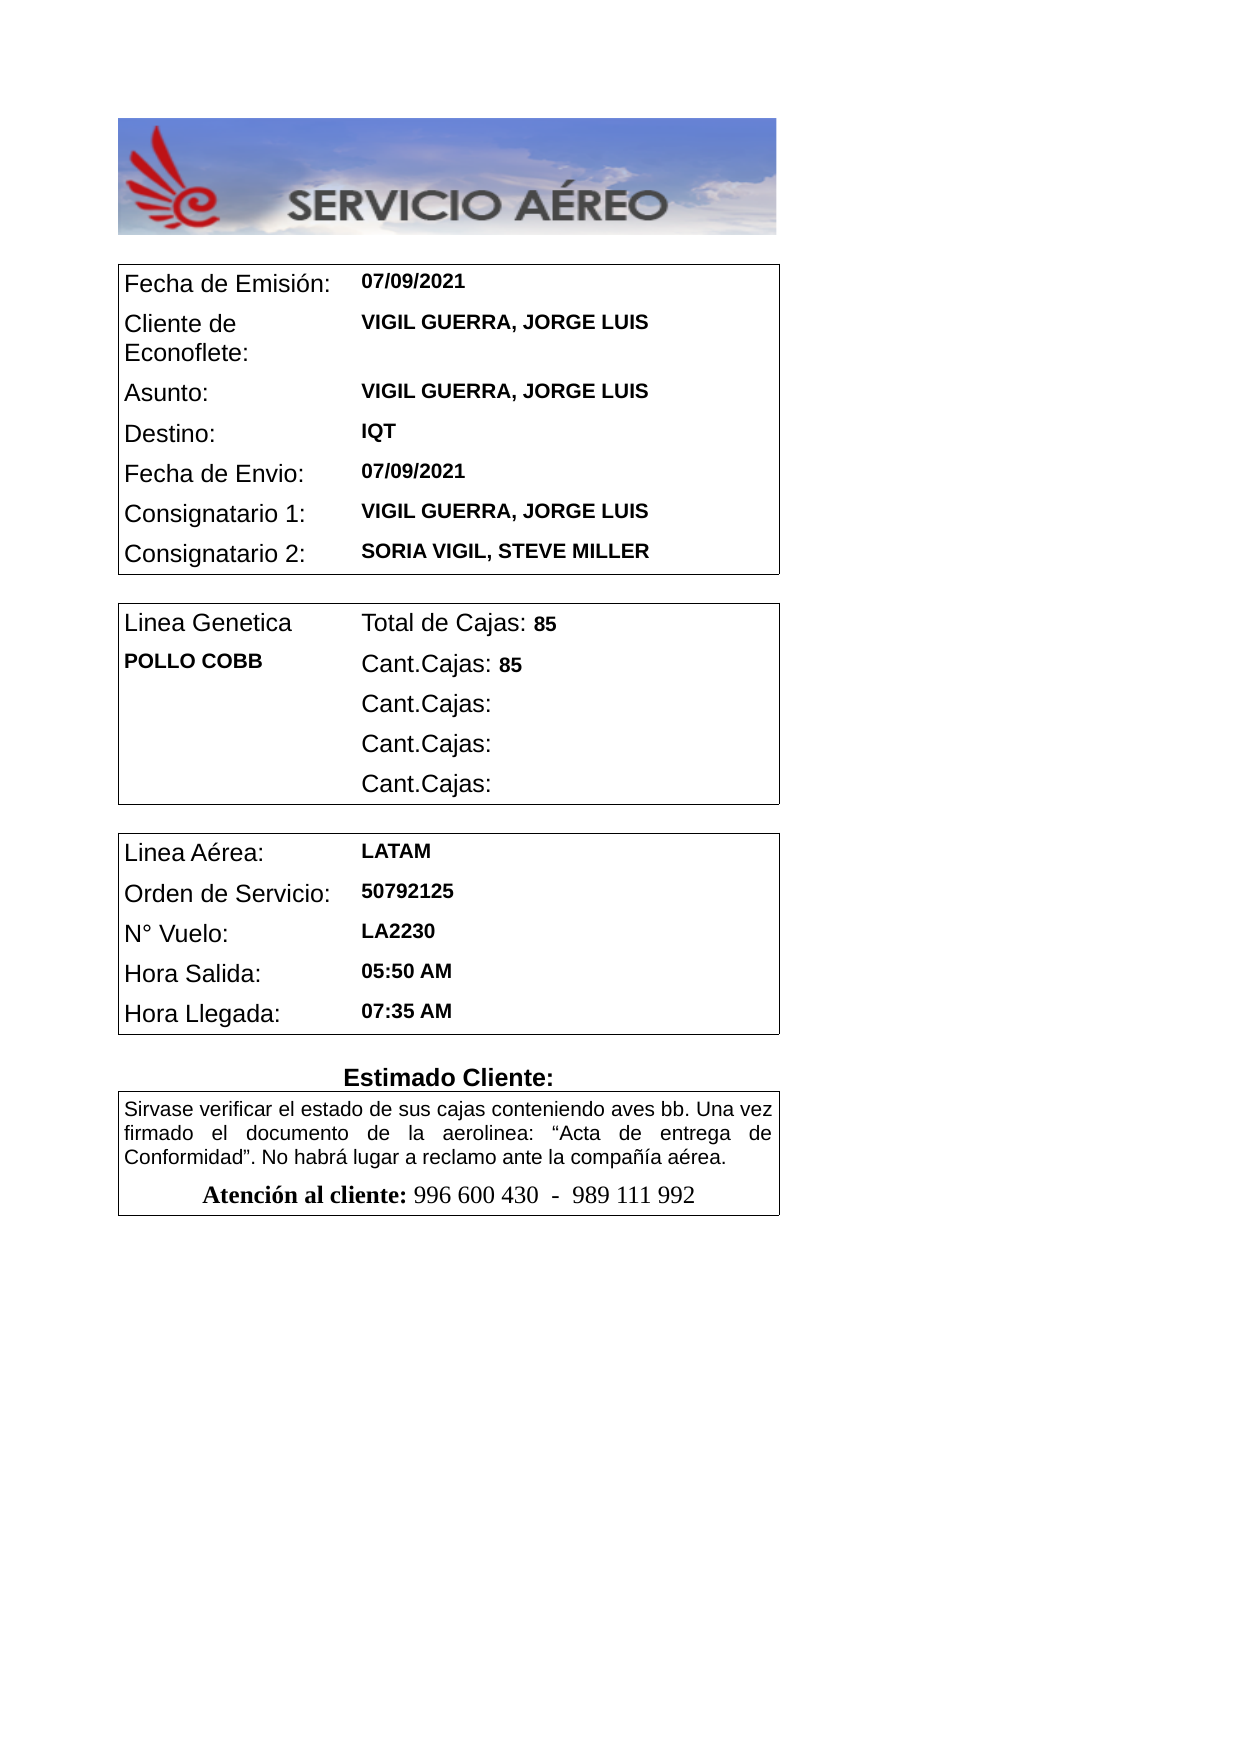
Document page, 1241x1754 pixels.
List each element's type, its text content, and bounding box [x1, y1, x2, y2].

table_cell LATAM [356, 834, 779, 873]
table_cell 07/09/2021 [356, 453, 779, 493]
table_cell IQT [356, 413, 779, 453]
table_cell [118, 575, 356, 603]
table_cell Linea Aérea: [119, 834, 356, 873]
table_cell N° Vuelo: [119, 913, 356, 953]
table_cell POLLO COBB [119, 643, 356, 683]
table_cell Cant.Cajas: 85 [356, 643, 779, 683]
table_cell 05:50 AM [356, 953, 779, 993]
table_cell Estimado Cliente: [118, 1035, 779, 1091]
table_cell Fecha de Envio: [119, 453, 356, 493]
table_header 07/09/2021 [356, 265, 779, 304]
table_cell [356, 575, 779, 603]
table_header Fecha de Emisión: [119, 265, 356, 304]
table_cell Destino: [119, 413, 356, 453]
table_cell [356, 805, 779, 833]
table_cell Cant.Cajas: [356, 723, 779, 763]
table_cell SORIA VIGIL, STEVE MILLER [356, 534, 779, 574]
table_cell VIGIL GUERRA, JORGE LUIS [356, 373, 779, 413]
table_cell 07:35 AM [356, 994, 779, 1034]
table_cell Hora Llegada: [119, 994, 356, 1034]
table_cell Atención al cliente: 996 600 430 - 989 111 992 [119, 1175, 779, 1215]
table_cell Cant.Cajas: [356, 683, 779, 723]
table_cell Orden de Servicio: [119, 873, 356, 913]
table_cell 50792125 [356, 873, 779, 913]
table_cell LA2230 [356, 913, 779, 953]
table_cell [119, 723, 356, 763]
table_cell VIGIL GUERRA, JORGE LUIS [356, 493, 779, 533]
table_cell [118, 805, 356, 833]
table_cell Linea Genetica [119, 604, 356, 643]
table_cell Total de Cajas: 85 [356, 604, 779, 643]
table_cell Asunto: [119, 373, 356, 413]
table_cell Sirvase verificar el estado de sus cajas conteniendo aves bb. Una vez firmado el documento de la aerolinea: “Acta de entrega de Conformidad”. No habrá lugar a reclamo ante la compañía aérea. [119, 1092, 779, 1175]
table_cell Cant.Cajas: [356, 764, 779, 804]
table_cell VIGIL GUERRA, JORGE LUIS [356, 304, 779, 373]
picture [118, 118, 777, 235]
table_cell Consignatario 2: [119, 534, 356, 574]
table_cell [119, 683, 356, 723]
table_cell Consignatario 1: [119, 493, 356, 533]
table_cell [119, 764, 356, 804]
table_cell Cliente de Econoflete: [119, 304, 356, 373]
table_cell Hora Salida: [119, 953, 356, 993]
